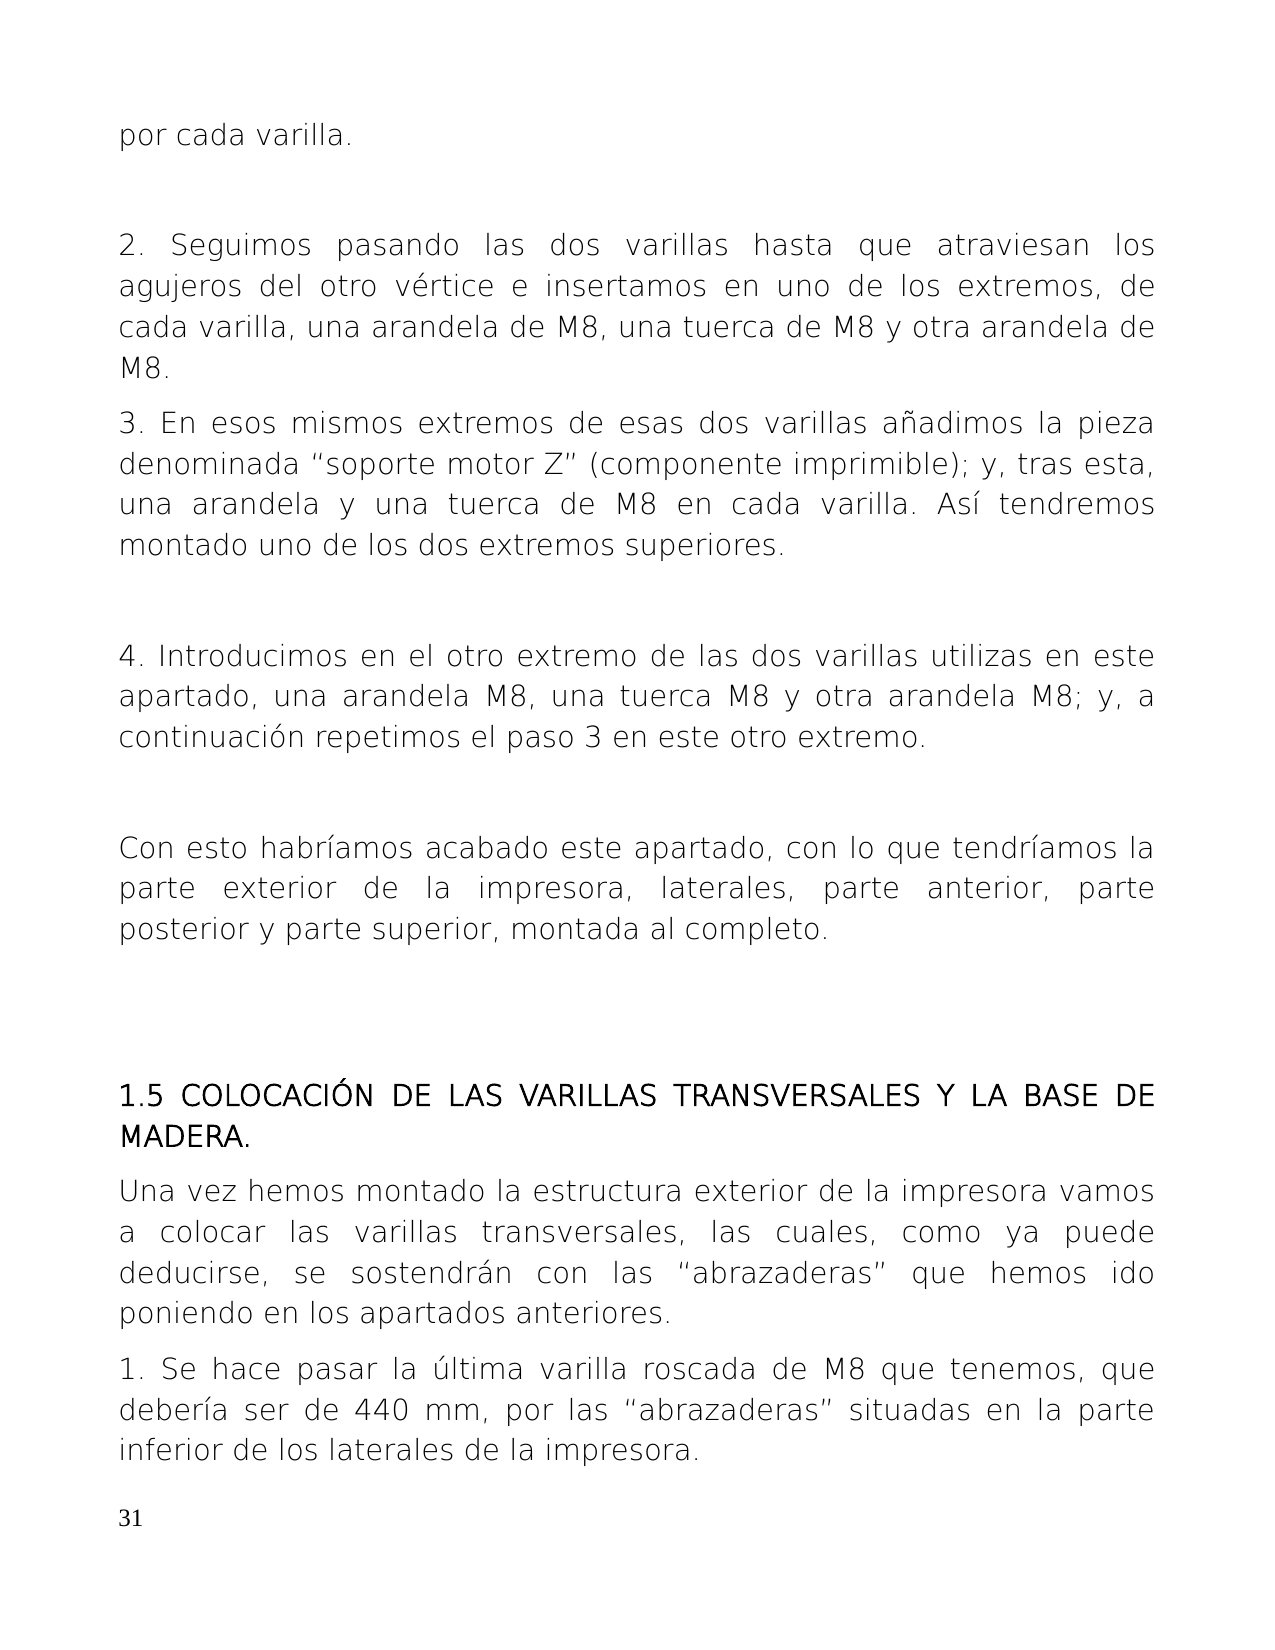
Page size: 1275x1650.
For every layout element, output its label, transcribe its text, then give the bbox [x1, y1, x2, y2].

text Con esto habríamos acabado este apartado, con lo que tendríamos la parte exterior de la impresora, laterales, parte anterior, parte posterior y parte superior, montada al completo. [118, 831, 1157, 947]
text 3. En esos mismos extremos de esas dos varillas añadimos la pieza denominada “soporte motor Z” (componente imprimible); y, tras esta, una arandela y una tuerca de M8 en cada varilla. Así tendremos montado uno de los dos extremos superiores. [118, 406, 1157, 562]
text por cada varilla. [118, 118, 1157, 152]
text 4. Introducimos en el otro extremo de las dos varillas utilizas en este apartado, una arandela M8, una tuerca M8 y otra arandela M8; y, a continuación repetimos el paso 3 en este otro extremo. [118, 639, 1157, 754]
text 2. Seguimos pasando las dos varillas hasta que atraviesan los agujeros del otro vértice e insertamos en uno de los extremos, de cada varilla, una arandela de M8, una tuerca de M8 y otra arandela de M8. [118, 229, 1157, 385]
text 1.5 COLOCACIÓN DE LAS VARILLAS TRANSVERSALES Y LA BASE DE MADERA. [118, 1078, 1157, 1153]
text 1. Se hace pasar la última varilla roscada de M8 que tenemos, que debería ser de 440 mm, por las “abrazaderas” situadas en la parte inferior de los laterales de la impresora. [118, 1352, 1157, 1467]
text Una vez hemos montado la estructura exterior de la impresora vamos a colocar las varillas transversales, las cuales, como ya puede deducirse, se sostendrán con las “abrazaderas” que hemos ido poniendo en los apartados anteriores. [118, 1174, 1157, 1331]
